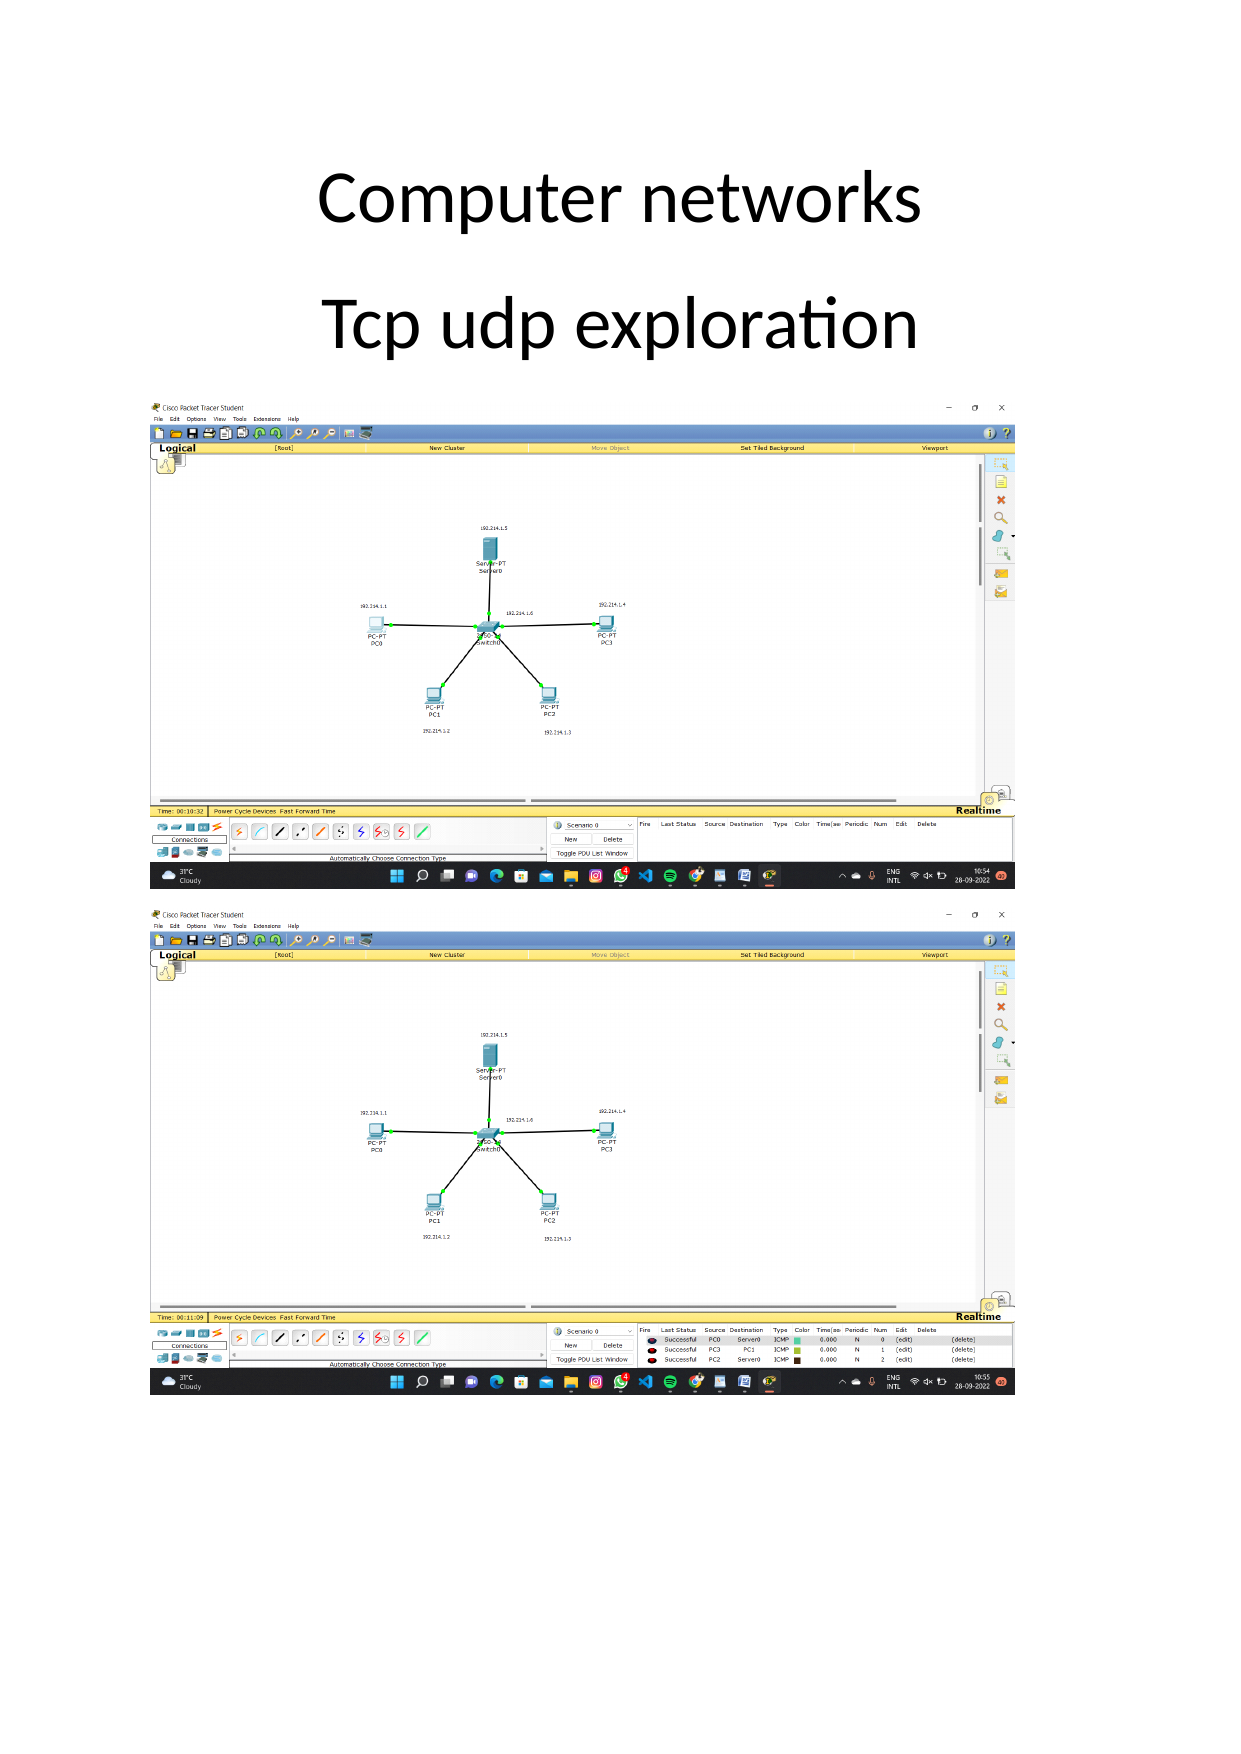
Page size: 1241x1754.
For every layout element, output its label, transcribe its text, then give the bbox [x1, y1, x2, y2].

text Computer networks [150, 150, 1090, 242]
text Tcp udp exploration [150, 276, 1090, 368]
